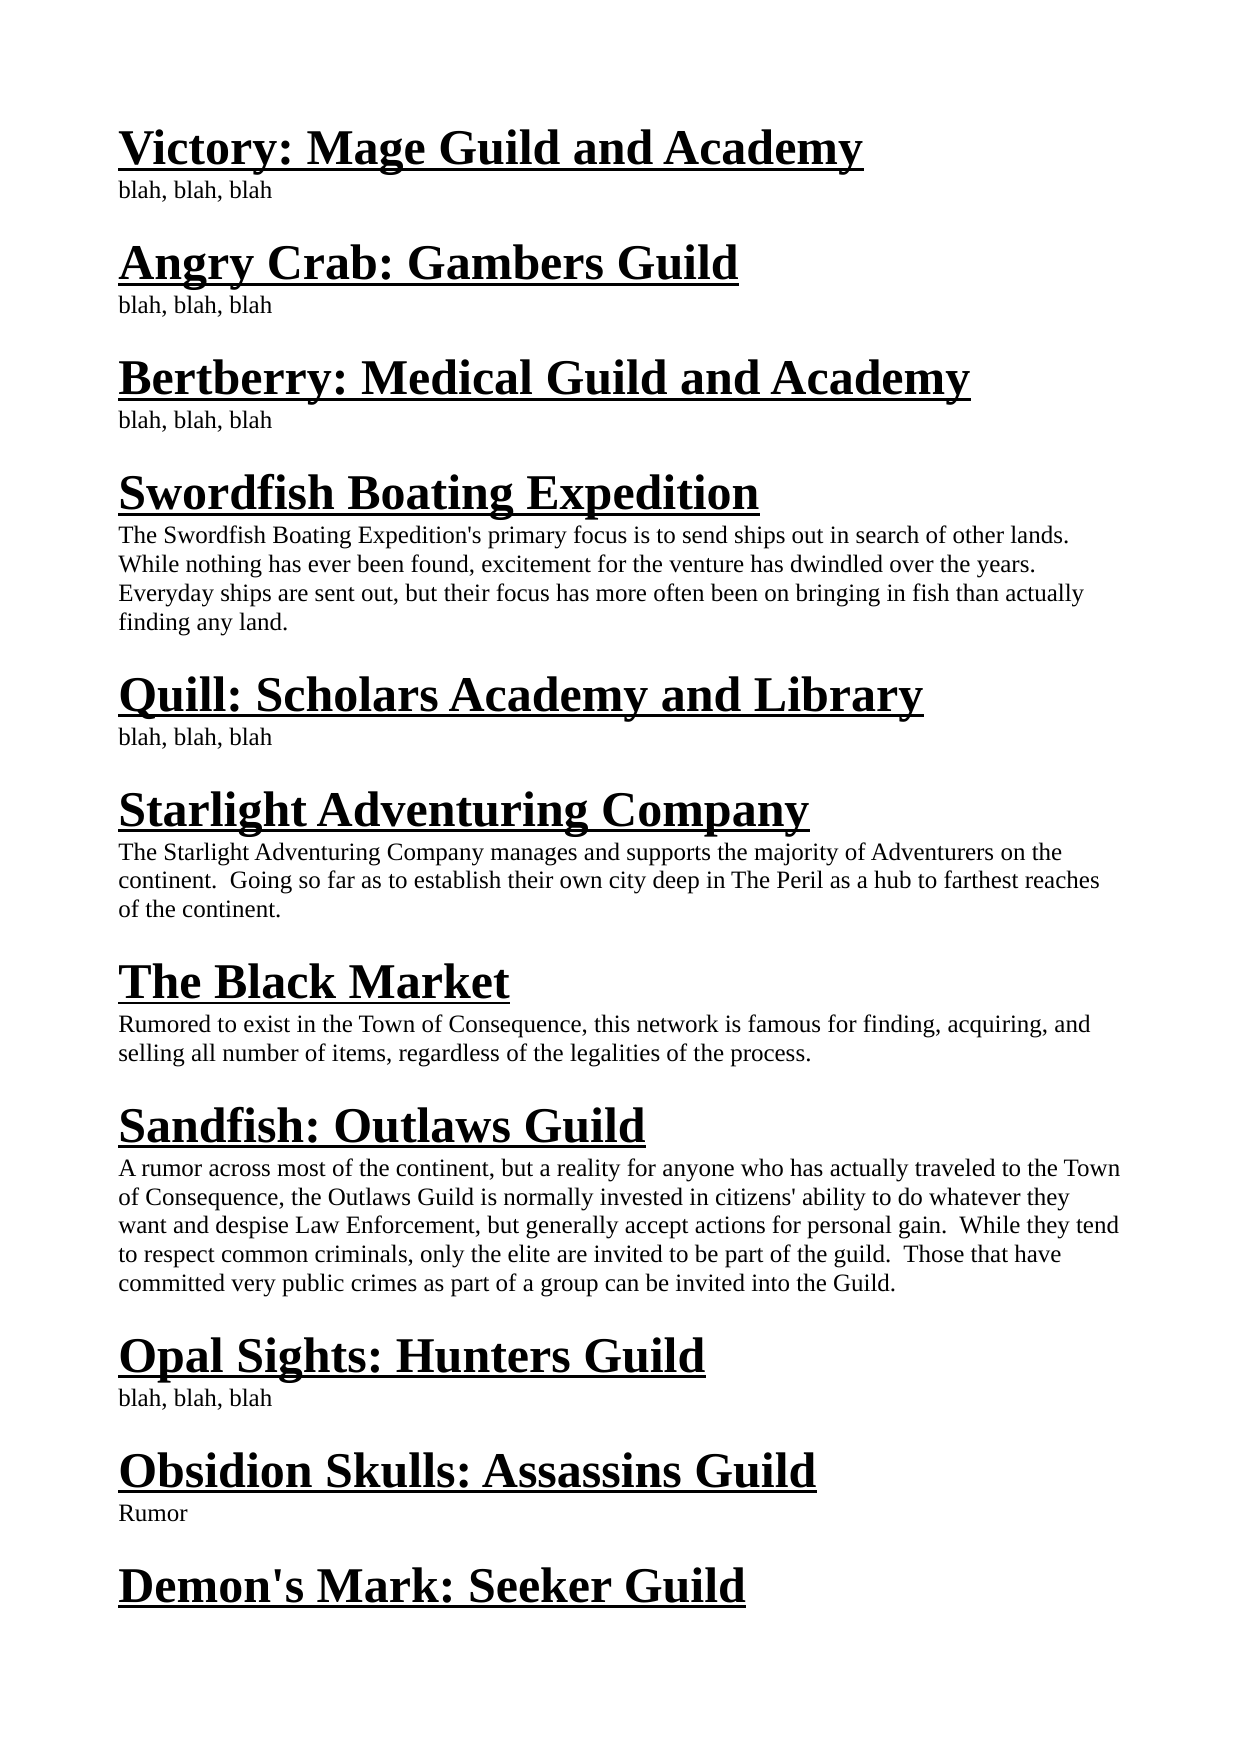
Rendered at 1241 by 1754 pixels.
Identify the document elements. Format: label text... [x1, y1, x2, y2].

text The Starlight Adventuring Company manages and supports the majority of Adventurers on the continent. Going so far as to establish their own city deep in The Peril as a hub to farthest reaches of the continent. [118, 837, 1122, 923]
text A rumor across most of the continent, but a reality for anyone who has actually traveled to the Town of Consequence, the Outlaws Guild is normally invested in citizens' ability to do whatever they want and despise Law Enforcement, but generally accept actions for personal gain. While they tend to respect common criminals, only the elite are invited to be part of the guild. Those that have committed very public crimes as part of a group can be invited into the Guild. [118, 1153, 1122, 1297]
text blah, blah, blah [118, 1383, 1122, 1412]
text The Swordfish Boating Expedition's primary focus is to send ships out in search of other lands. While nothing has ever been found, excitement for the venture has dwindled over the years. Everyday ships are sent out, but their focus has more often been on bringing in fish than actually finding any land. [118, 521, 1122, 636]
text The Black Market [118, 952, 1122, 1009]
text Rumored to exist in the Town of Consequence, this network is famous for finding, acquiring, and selling all number of items, regardless of the legalities of the process. [118, 1009, 1122, 1067]
text Obsidion Skulls: Assassins Guild [118, 1441, 1122, 1498]
text Victory: Mage Guild and Academy [118, 118, 1122, 176]
text blah, blah, blah [118, 406, 1122, 434]
text Bertberry: Medical Guild and Academy [118, 348, 1122, 406]
text blah, blah, blah [118, 176, 1122, 204]
text Opal Sights: Hunters Guild [118, 1326, 1122, 1383]
text Sandfish: Outlaws Guild [118, 1096, 1122, 1153]
text Angry Crab: Gambers Guild [118, 233, 1122, 291]
text Rumor [118, 1498, 1122, 1527]
text blah, blah, blah [118, 722, 1122, 751]
text Demon's Mark: Seeker Guild [118, 1556, 1122, 1613]
text Starlight Adventuring Company [118, 779, 1122, 837]
text blah, blah, blah [118, 291, 1122, 319]
text Quill: Scholars Academy and Library [118, 664, 1122, 722]
text Swordfish Boating Expedition [118, 463, 1122, 521]
